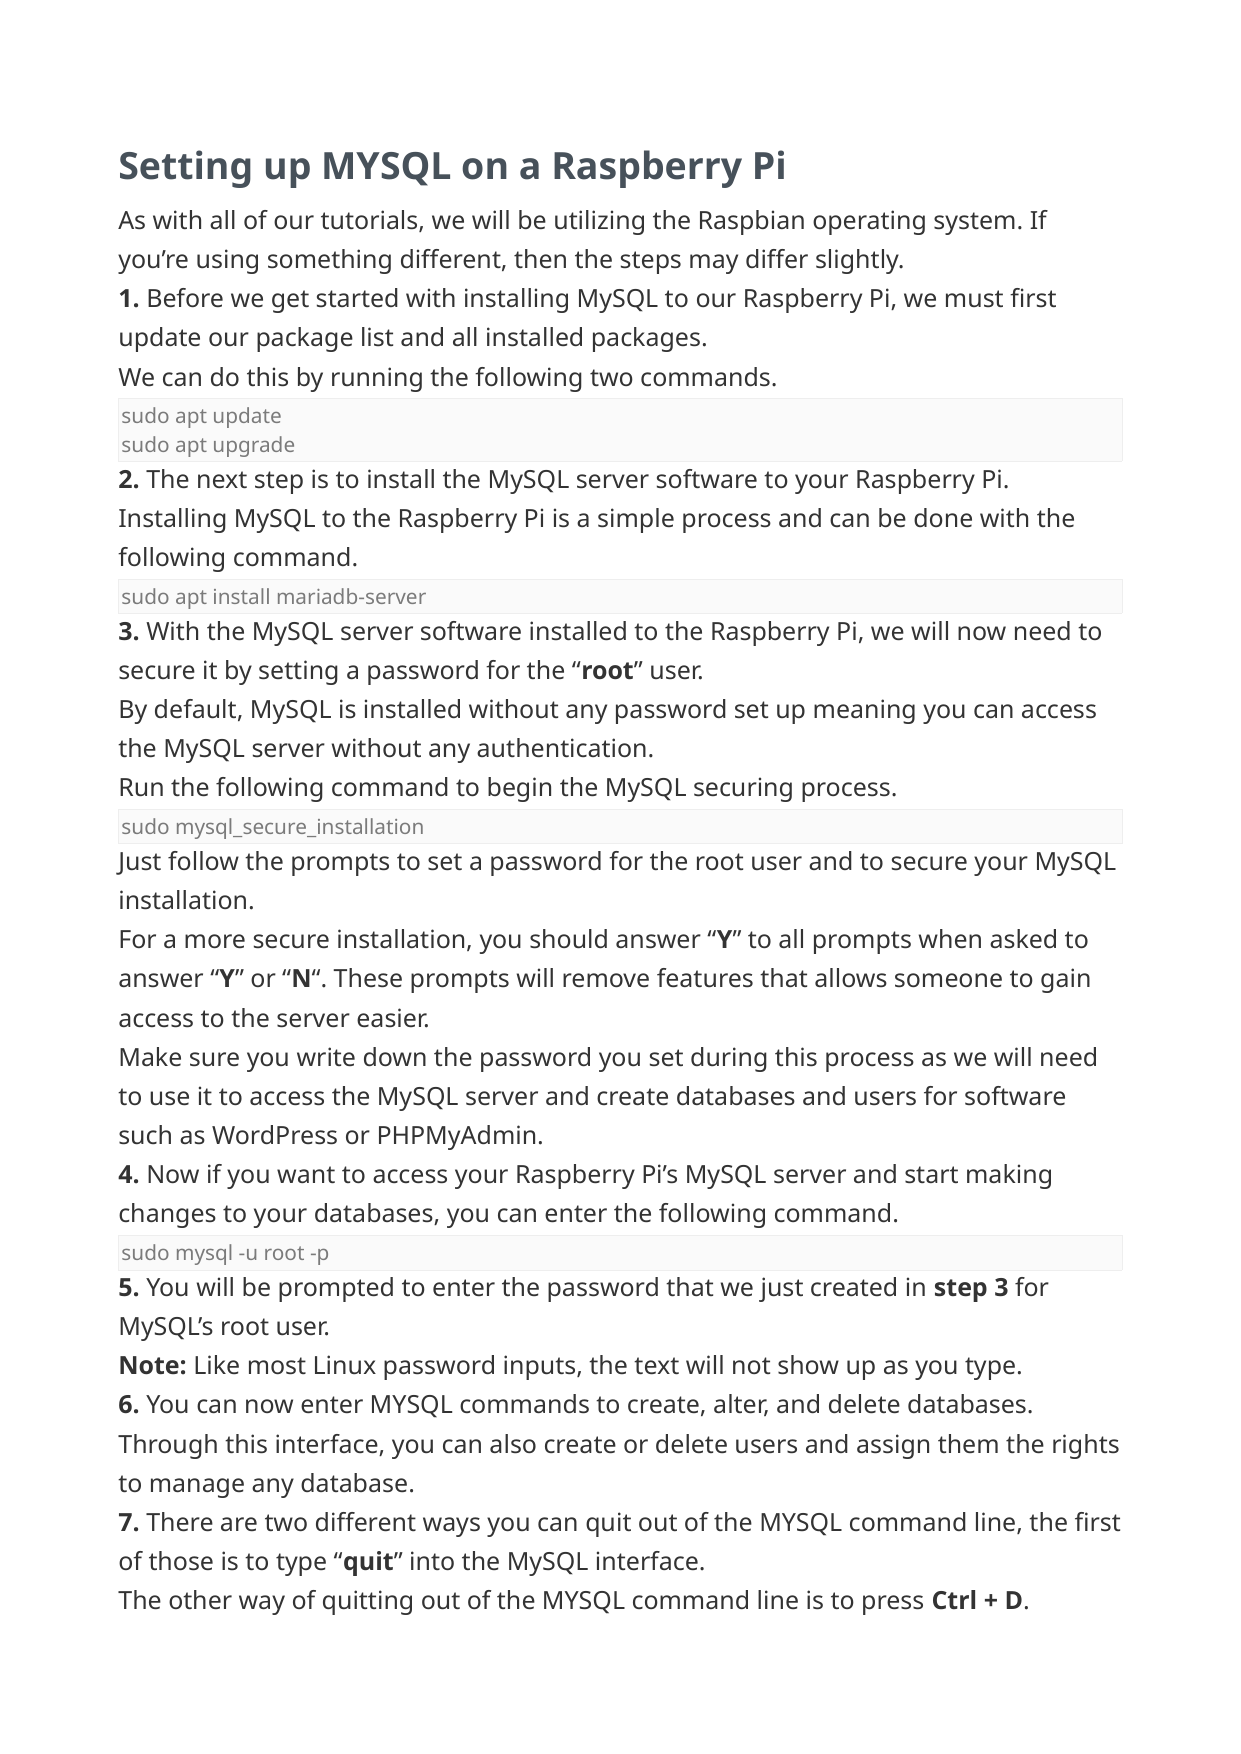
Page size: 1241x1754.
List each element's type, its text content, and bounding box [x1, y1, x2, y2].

text We can do this by running the following two commands. [118, 359, 1122, 393]
text sudo mysql_secure_installation [119, 810, 1122, 843]
text For a more secure installation, you should answer “Y” to all prompts when asked to answer “Y” or “N“. These prompts will remove features that allows someone to gain access to the server easier. [118, 922, 1122, 1034]
text As with all of our tutorials, we will be utilizing the Raspbian operating system. If you’re using something different, then the steps may differ slightly. [118, 202, 1122, 276]
text 5. You will be prompted to enter the password that we just created in step 3 for MySQL’s root user. [118, 1271, 1122, 1343]
text sudo apt install mariadb-server [119, 580, 1122, 613]
text Make sure you write down the password you set during this process as we will need to use it to access the MySQL server and create databases and users for software such as WordPress or PHPMyAdmin. [118, 1039, 1122, 1152]
text sudo mysql -u root -p [119, 1236, 1122, 1270]
text The other way of quitting out of the MYSQL command line is to press Ctrl + D. [118, 1583, 1122, 1617]
text 4. Now if you want to access your Raspberry Pi’s MySQL server and start making changes to your databases, you can enter the following command. [118, 1157, 1122, 1230]
text 6. You can now enter MYSQL commands to create, alter, and delete databases. Through this interface, you can also create or delete users and assign them the rights to manage any database. [118, 1387, 1122, 1499]
text By default, MySQL is installed without any password set up meaning you can access the MySQL server without any authentication. [118, 692, 1122, 765]
text Run the following command to begin the MySQL securing process. [118, 770, 1122, 804]
text sudo apt update [119, 399, 1122, 427]
text 3. With the MySQL server software installed to the Raspberry Pi, we will now need to secure it by setting a password for the “root” user. [118, 614, 1122, 686]
text Note: Like most Linux password inputs, the text will not show up as you type. [118, 1348, 1122, 1382]
text 2. The next step is to install the MySQL server software to your Raspberry Pi. [118, 462, 1122, 495]
text Installing MySQL to the Raspberry Pi is a simple process and can be done with the following command. [118, 500, 1122, 574]
text sudo apt upgrade [119, 427, 1122, 461]
text 7. There are two different ways you can quit out of the MYSQL command line, the first of those is to type “quit” into the MySQL interface. [118, 1505, 1122, 1578]
text 1. Before we get started with installing MySQL to our Raspberry Pi, we must first update our package list and all installed packages. [118, 281, 1122, 354]
text Just follow the prompts to set a password for the root user and to secure your MySQL installation. [118, 844, 1122, 917]
subtitle Setting up MYSQL on a Raspberry Pi [118, 139, 1122, 190]
